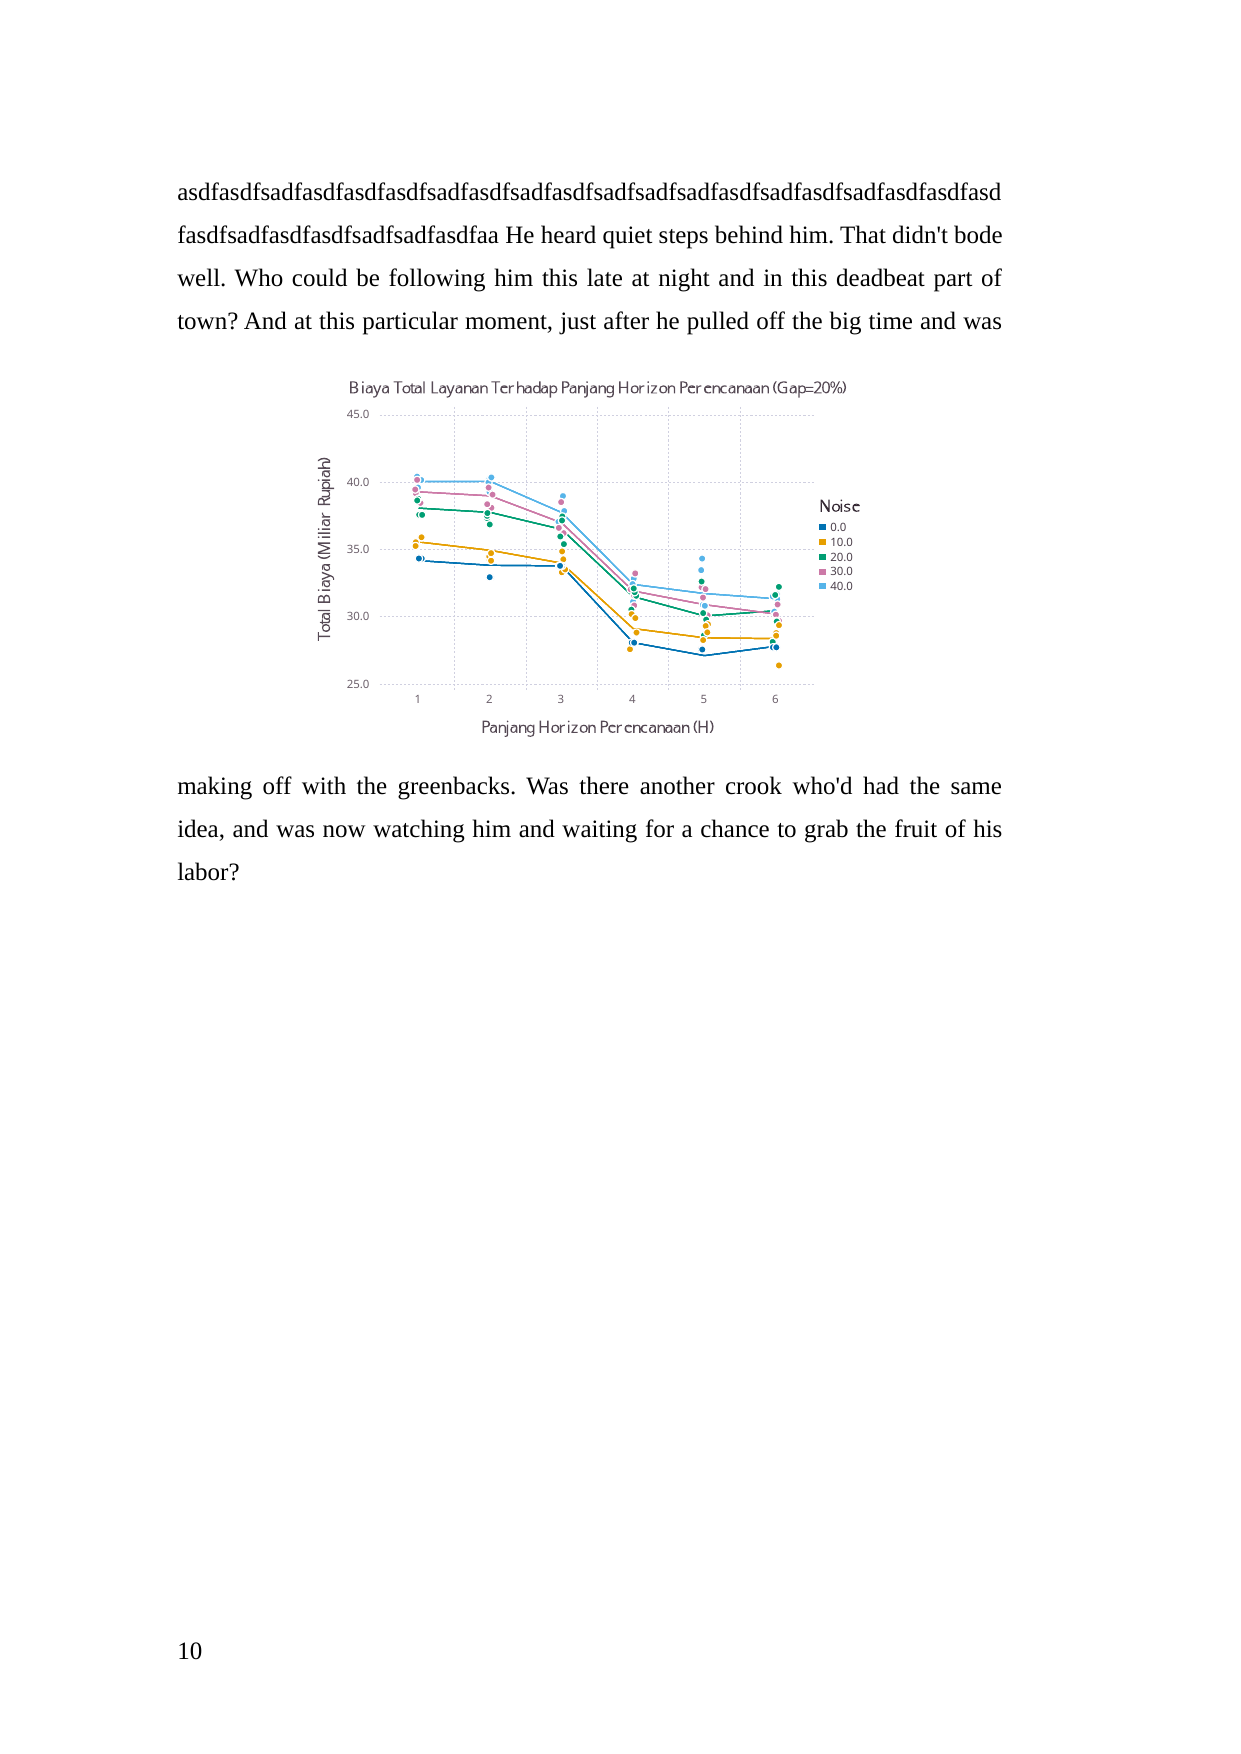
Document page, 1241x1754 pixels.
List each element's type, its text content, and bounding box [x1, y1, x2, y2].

text asdfasdfsadfasdfasdfasdfsadfasdfsadfasdfsadfsadfsadfasdfsadfasdfsadfasdfasdfasdfasdfsadfasdfasdfsadfsadfasdfaa He heard quiet steps behind him. That didn't bode well. Who could be following him this late at night and in this deadbeat part of town? And at this particular moment, just after he pulled off the big time and was making off with the greenbacks. Was there another crook who'd had the same idea, and was now watching him and waiting for a chance to grab the fruit of his labor? [177, 177, 1003, 886]
